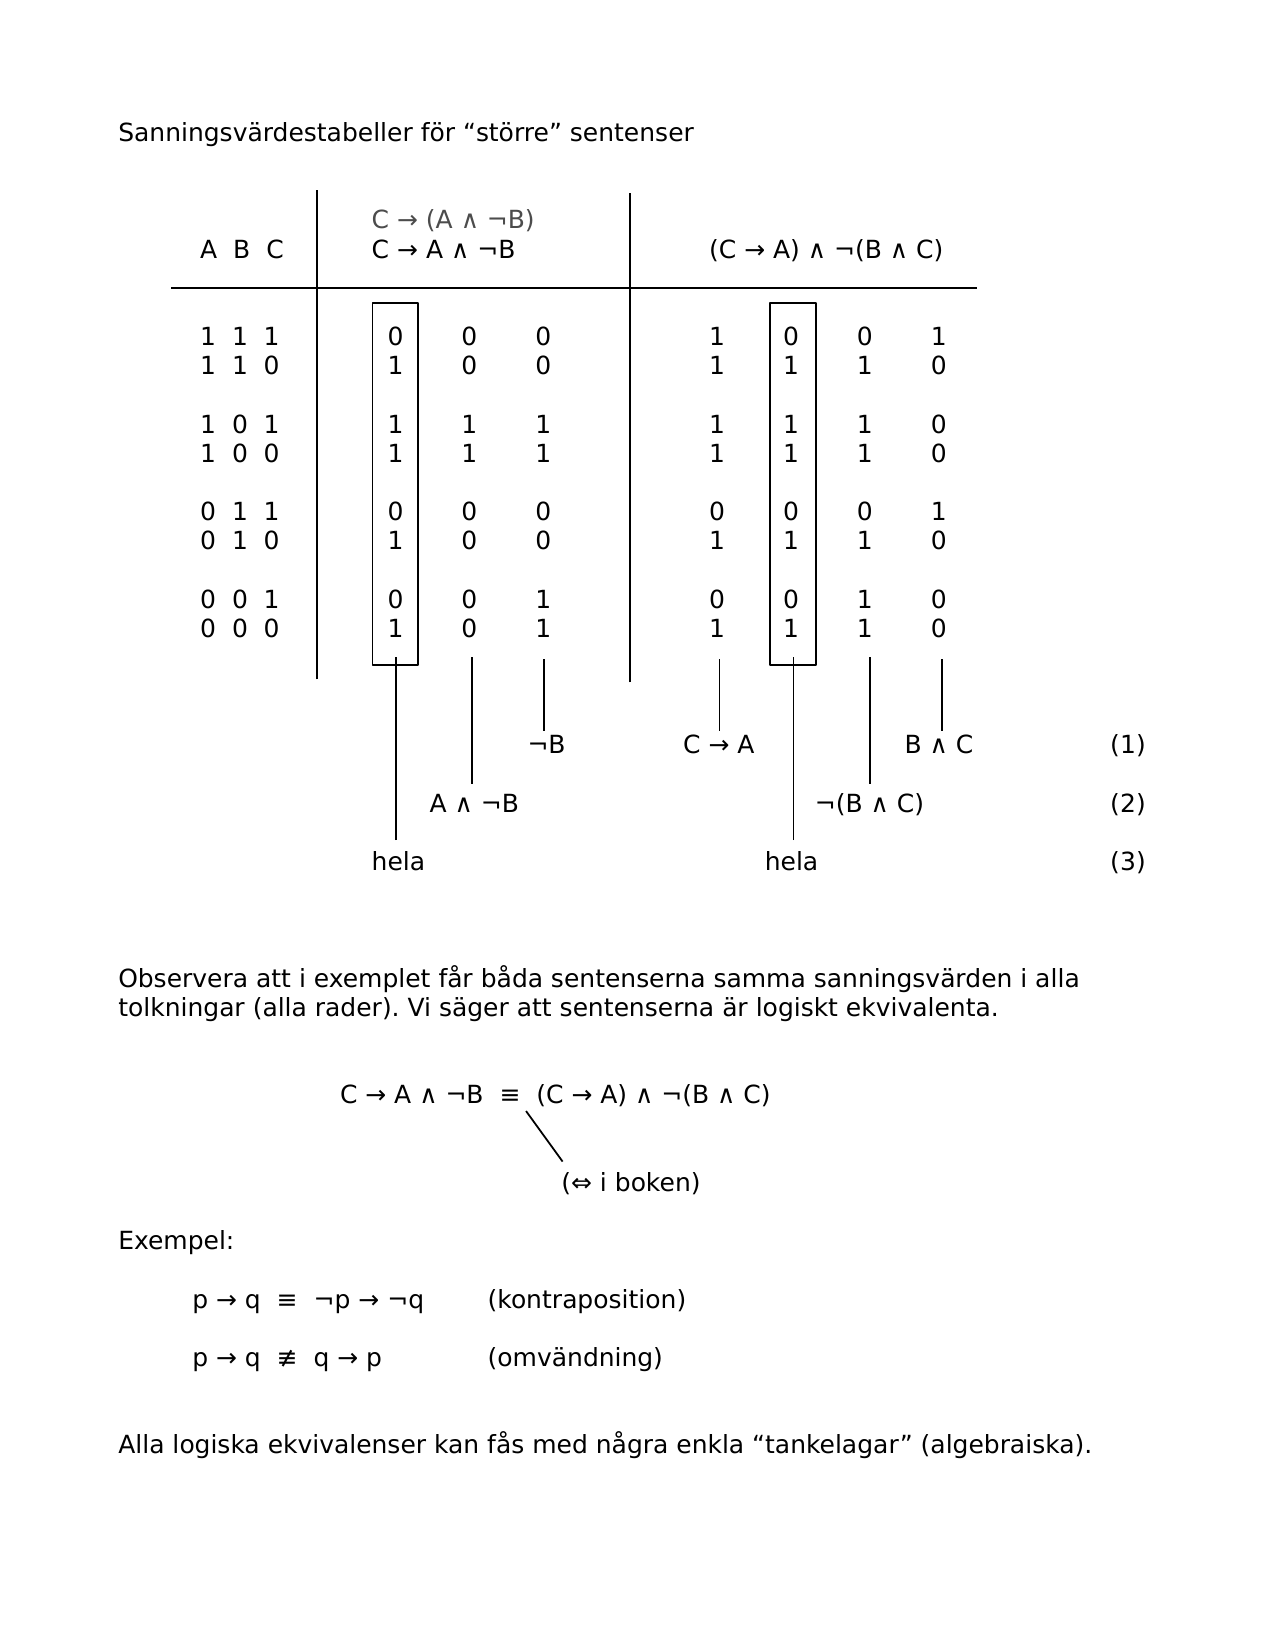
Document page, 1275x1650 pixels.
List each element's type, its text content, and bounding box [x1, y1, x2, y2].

text 0 [373, 585, 417, 614]
text 1 1 [419, 410, 629, 439]
text 0 1 1 [118, 497, 316, 526]
text [118, 789, 395, 818]
text Observera att i exemplet får båda sentenserna samma sanningsvärden i alla tolkningar (alla rader). Vi säger att sentenserna är logiskt ekvivalenta. [118, 964, 1157, 1022]
text 0 [631, 585, 769, 614]
text 0 0 [419, 322, 629, 351]
text 1 1 1 [118, 322, 316, 351]
text C → (A ∧ ¬B) [318, 206, 629, 235]
text 1 [631, 351, 769, 381]
text A ∧ ¬B [397, 789, 793, 818]
text [794, 731, 869, 760]
text 1 [631, 526, 769, 556]
text ¬(B ∧ C) (2) [794, 789, 1157, 818]
text 1 [373, 410, 417, 439]
text 1 [771, 410, 815, 439]
text 1 0 1 [118, 410, 316, 439]
text 1 1 0 [118, 351, 316, 381]
text p → q ≢ q → p (omvändning) [118, 1343, 1157, 1372]
text 0 0 [419, 351, 629, 381]
text 0 1 [419, 585, 629, 614]
text hela hela (3) [118, 847, 1157, 876]
text [397, 731, 471, 760]
text [318, 410, 372, 439]
text p → q ≡ ¬p → ¬q (kontraposition) [118, 1285, 1157, 1314]
text 0 1 [419, 614, 629, 643]
text [631, 206, 1157, 235]
text [118, 731, 395, 760]
text 1 0 [817, 614, 1157, 643]
text 1 [373, 351, 417, 381]
text 0 1 0 [118, 526, 316, 556]
text 1 [631, 614, 769, 643]
text 0 [373, 497, 417, 526]
text B ∧ C (1) [871, 731, 1157, 760]
text 1 [631, 410, 769, 439]
text [318, 497, 372, 526]
text 0 [373, 322, 417, 351]
text 0 [631, 497, 769, 526]
text [318, 439, 372, 468]
text 1 [631, 322, 769, 351]
text 0 0 [419, 497, 629, 526]
text 0 [771, 322, 815, 351]
text 1 0 [817, 410, 1157, 439]
text C → A ∧ ¬B [318, 235, 629, 264]
text 1 [373, 439, 417, 468]
text A B C [118, 235, 316, 264]
text 1 [771, 526, 815, 556]
text [318, 526, 372, 556]
text 1 0 [817, 526, 1157, 556]
text 1 0 [817, 351, 1157, 381]
text Sanningsvärdestabeller för “större” sentenser [118, 118, 1157, 147]
text C → A ∧ ¬B ≡ (C → A) ∧ ¬(B ∧ C) [118, 1081, 1157, 1110]
text 0 1 [817, 497, 1157, 526]
text 1 [373, 614, 417, 643]
text ¬B C → A [473, 731, 793, 760]
text [318, 322, 372, 351]
text 0 0 1 [118, 585, 316, 614]
text [318, 585, 372, 614]
text 1 [771, 614, 815, 643]
text 1 0 [817, 585, 1157, 614]
text 1 [373, 526, 417, 556]
text Exempel: [118, 1226, 1157, 1256]
text 0 [771, 585, 815, 614]
text (⇔ i boken) [118, 1168, 1157, 1197]
text 1 0 0 [118, 439, 316, 468]
text 0 [771, 497, 815, 526]
text [118, 206, 316, 235]
text 1 0 [817, 439, 1157, 468]
text (C → A) ∧ ¬(B ∧ C) [631, 235, 1157, 264]
text 0 0 [419, 526, 629, 556]
text 0 0 0 [118, 614, 316, 643]
text [318, 351, 372, 381]
text 0 1 [817, 322, 1157, 351]
text [318, 614, 372, 643]
text 1 1 [419, 439, 629, 468]
text Alla logiska ekvivalenser kan fås med några enkla “tankelagar” (algebraiska). [118, 1431, 1157, 1460]
text 1 [771, 351, 815, 381]
text 1 [771, 439, 815, 468]
text 1 [631, 439, 769, 468]
